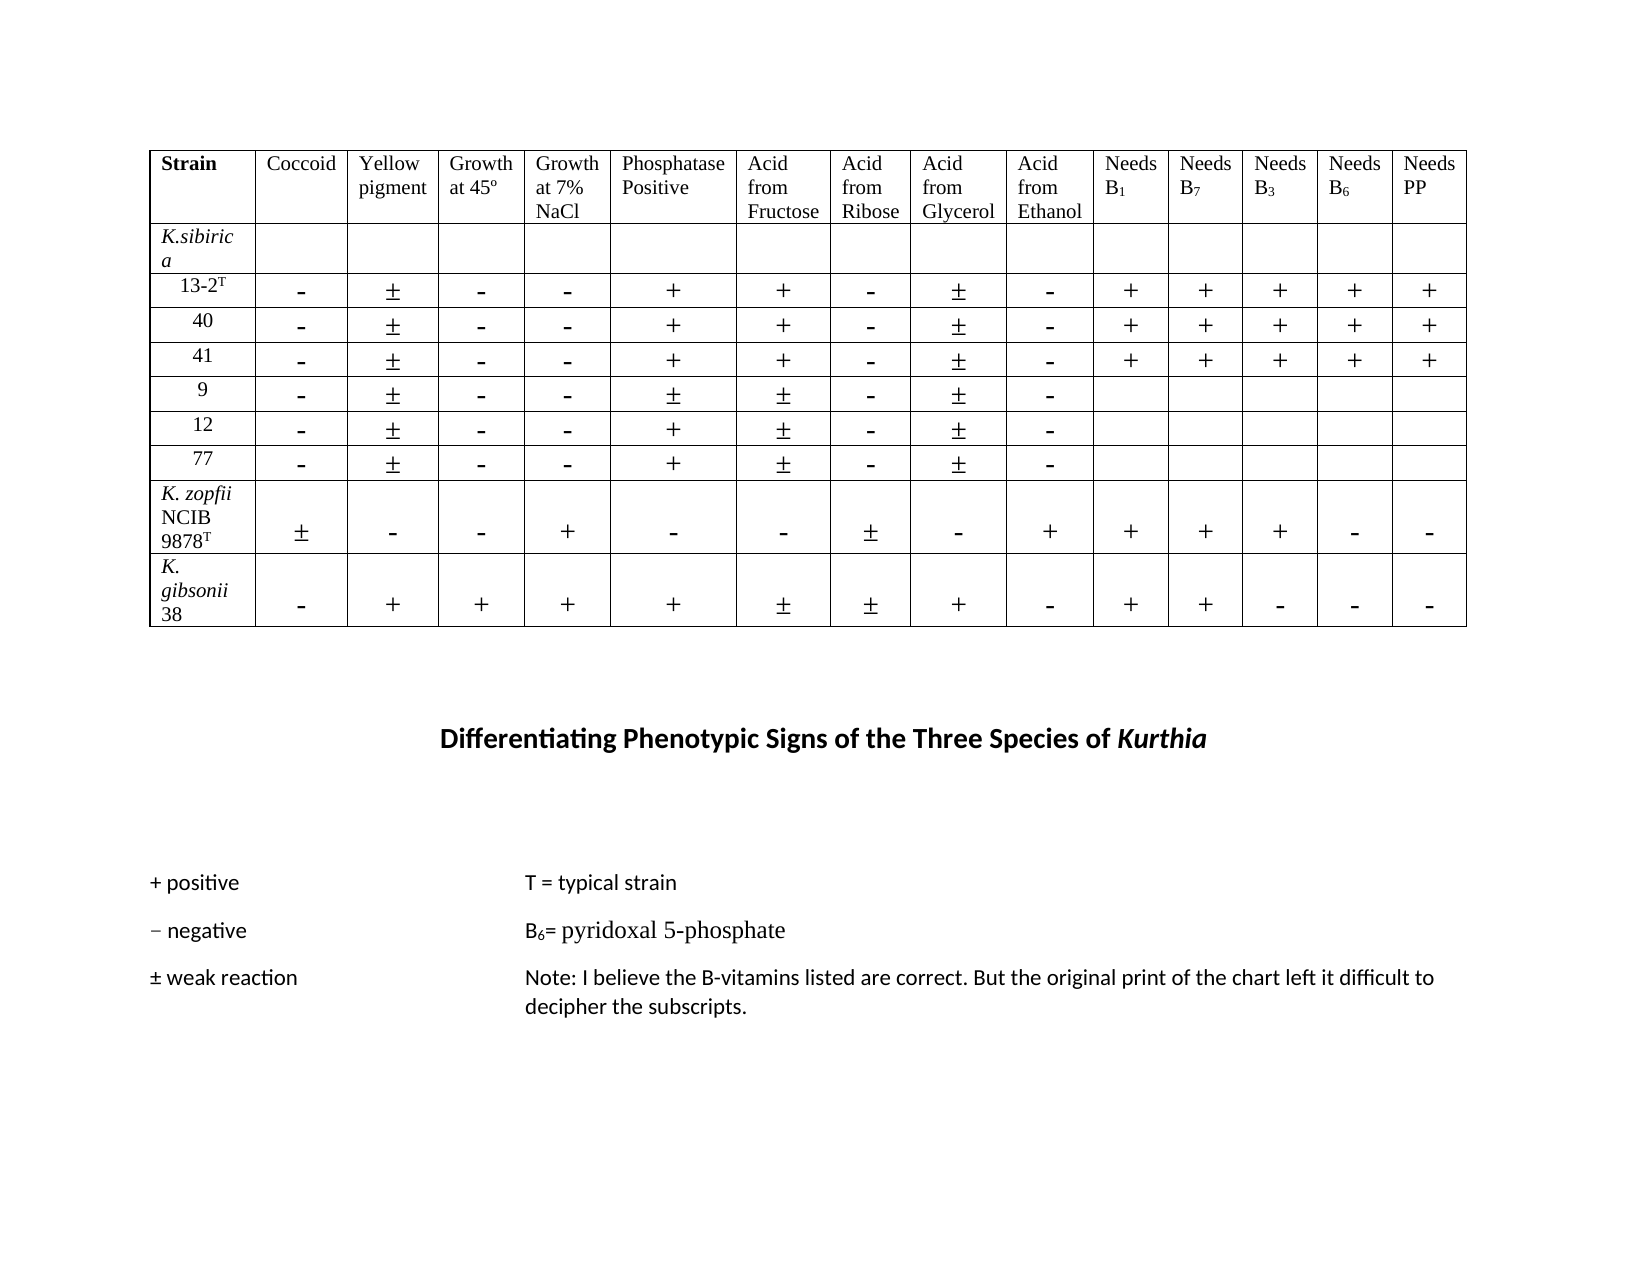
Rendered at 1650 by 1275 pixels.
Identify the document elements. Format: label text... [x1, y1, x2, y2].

table_cell + [1169, 554, 1242, 626]
table_cell + [1318, 343, 1392, 376]
table_cell ± [831, 554, 910, 626]
table_cell - [256, 412, 347, 445]
table_cell - [525, 308, 610, 342]
table_cell [1169, 446, 1242, 480]
table_cell [1094, 412, 1168, 445]
table_cell [1169, 224, 1242, 272]
table_cell - [1318, 481, 1392, 553]
table_cell + [911, 554, 1006, 626]
table_header Acid from Ethanol [1007, 151, 1093, 223]
table_cell + [1094, 343, 1168, 376]
table_cell [1393, 224, 1466, 272]
table_cell - [439, 377, 524, 411]
table_cell + [737, 343, 830, 376]
table_header Needs B7 [1169, 151, 1242, 223]
table_cell + [1094, 308, 1168, 342]
table_cell - [1393, 481, 1466, 553]
table_cell [1007, 224, 1093, 272]
table_cell ± [737, 412, 830, 445]
table_cell + [1007, 481, 1093, 553]
table_cell [1243, 377, 1317, 411]
table_cell + [1094, 274, 1168, 307]
table_cell [831, 224, 910, 272]
table_cell ± [256, 481, 347, 553]
table_header Acid from Fructose [737, 151, 830, 223]
table_cell [1393, 412, 1466, 445]
table_cell - [256, 554, 347, 626]
table_cell [1393, 377, 1466, 411]
table_cell 13-2T [151, 274, 255, 307]
table_cell ± [911, 308, 1006, 342]
table_cell - [525, 446, 610, 480]
table_cell + [1094, 481, 1168, 553]
table_cell [1243, 446, 1317, 480]
table_cell - [256, 308, 347, 342]
table_cell ± [831, 481, 910, 553]
text + positive T = typical strain [150, 868, 1500, 896]
table_cell + [1169, 481, 1242, 553]
table_cell - [1393, 554, 1466, 626]
table_cell K. zopfii NCIB 9878T [151, 481, 255, 553]
table_cell - [348, 481, 438, 553]
table_cell [1094, 377, 1168, 411]
table_cell [1393, 446, 1466, 480]
table_cell + [1169, 343, 1242, 376]
table_cell [1318, 412, 1392, 445]
table_cell - [439, 343, 524, 376]
text ± weak reaction Note: I believe the B-vitamins listed are correct. But the original print of the chart left it difficult to decipher the subscripts. [150, 963, 1500, 1021]
table_cell - [1243, 554, 1317, 626]
table_cell - [737, 481, 830, 553]
table_cell 9 [151, 377, 255, 411]
table_cell [439, 224, 524, 272]
table_cell ± [348, 308, 438, 342]
table_cell ± [911, 274, 1006, 307]
table_cell ± [911, 446, 1006, 480]
table_cell - [1007, 343, 1093, 376]
text Differentiating Phenotypic Signs of the Three Species of Kurthia [150, 721, 1500, 756]
table_cell [348, 224, 438, 272]
table_cell + [737, 308, 830, 342]
table_header Needs PP [1393, 151, 1466, 223]
table_cell - [611, 481, 736, 553]
table_header Acid from Ribose [831, 151, 910, 223]
table_cell + [1243, 343, 1317, 376]
table_cell + [1318, 274, 1392, 307]
table_cell ± [348, 274, 438, 307]
table_cell ± [911, 412, 1006, 445]
table_cell [1169, 377, 1242, 411]
table_cell + [611, 412, 736, 445]
table_cell [1243, 224, 1317, 272]
table_header Acid from Glycerol [911, 151, 1006, 223]
table_cell - [525, 412, 610, 445]
table_cell K.sibirica [151, 224, 255, 272]
table_cell + [1318, 308, 1392, 342]
table_cell - [525, 343, 610, 376]
table_cell - [1007, 377, 1093, 411]
table_cell - [439, 308, 524, 342]
table_cell - [256, 343, 347, 376]
table_cell + [439, 554, 524, 626]
table_cell + [1243, 308, 1317, 342]
table_cell - [525, 377, 610, 411]
table_header Phosphatase Positive [611, 151, 736, 223]
table_cell [1169, 412, 1242, 445]
table_header Growth at 7% NaCl [525, 151, 610, 223]
table_cell ± [911, 343, 1006, 376]
table_cell 40 [151, 308, 255, 342]
table_cell - [831, 377, 910, 411]
table_cell - [1318, 554, 1392, 626]
table_cell - [1007, 308, 1093, 342]
table_cell ± [348, 343, 438, 376]
table_cell + [611, 446, 736, 480]
table_cell - [1007, 274, 1093, 307]
table_cell - [439, 481, 524, 553]
table_cell 12 [151, 412, 255, 445]
table_cell - [525, 274, 610, 307]
table_cell 77 [151, 446, 255, 480]
table_cell + [1169, 308, 1242, 342]
table_header Coccoid [256, 151, 347, 223]
table_cell - [1007, 554, 1093, 626]
table_header Needs B6 [1318, 151, 1392, 223]
text − negative B6= pyridoxal 5-phosphate [150, 915, 1500, 944]
table_cell - [831, 343, 910, 376]
table_cell [737, 224, 830, 272]
table_cell ± [611, 377, 736, 411]
table_cell + [611, 343, 736, 376]
table_header Strain [151, 151, 255, 223]
table_cell ± [737, 554, 830, 626]
table_cell - [439, 446, 524, 480]
table_header Needs B1 [1094, 151, 1168, 223]
table_cell + [611, 274, 736, 307]
table_cell [1094, 446, 1168, 480]
table_cell + [1169, 274, 1242, 307]
table_cell [525, 224, 610, 272]
table_cell ± [911, 377, 1006, 411]
table_cell - [256, 446, 347, 480]
table_cell - [911, 481, 1006, 553]
table_cell [1094, 224, 1168, 272]
table_cell K. gibsonii 38 [151, 554, 255, 626]
table_cell + [1393, 308, 1466, 342]
table_cell - [439, 274, 524, 307]
table_cell + [1393, 343, 1466, 376]
table_header Growth at 45º [439, 151, 524, 223]
table_cell ± [348, 377, 438, 411]
table_cell - [831, 412, 910, 445]
table_cell + [1243, 481, 1317, 553]
table_cell - [256, 274, 347, 307]
table_cell + [611, 554, 736, 626]
table_cell [1318, 224, 1392, 272]
table_cell - [439, 412, 524, 445]
table_cell - [1007, 412, 1093, 445]
table_cell + [737, 274, 830, 307]
table_cell - [256, 377, 347, 411]
table_cell + [1243, 274, 1317, 307]
table_cell [1243, 412, 1317, 445]
table_cell [1318, 377, 1392, 411]
table_cell + [1393, 274, 1466, 307]
table_cell 41 [151, 343, 255, 376]
table_cell - [831, 274, 910, 307]
table_cell ± [348, 446, 438, 480]
table_cell + [1094, 554, 1168, 626]
table_cell [611, 224, 736, 272]
table_cell - [1007, 446, 1093, 480]
table_header Yellow pigment [348, 151, 438, 223]
table_cell ± [737, 377, 830, 411]
table_cell ± [348, 412, 438, 445]
table_cell ± [737, 446, 830, 480]
table_header Needs B3 [1243, 151, 1317, 223]
table_cell - [831, 446, 910, 480]
table_cell + [525, 554, 610, 626]
table_cell + [611, 308, 736, 342]
table_cell [256, 224, 347, 272]
table_cell + [348, 554, 438, 626]
table_cell + [525, 481, 610, 553]
table_cell [911, 224, 1006, 272]
table_cell [1318, 446, 1392, 480]
table_cell - [831, 308, 910, 342]
